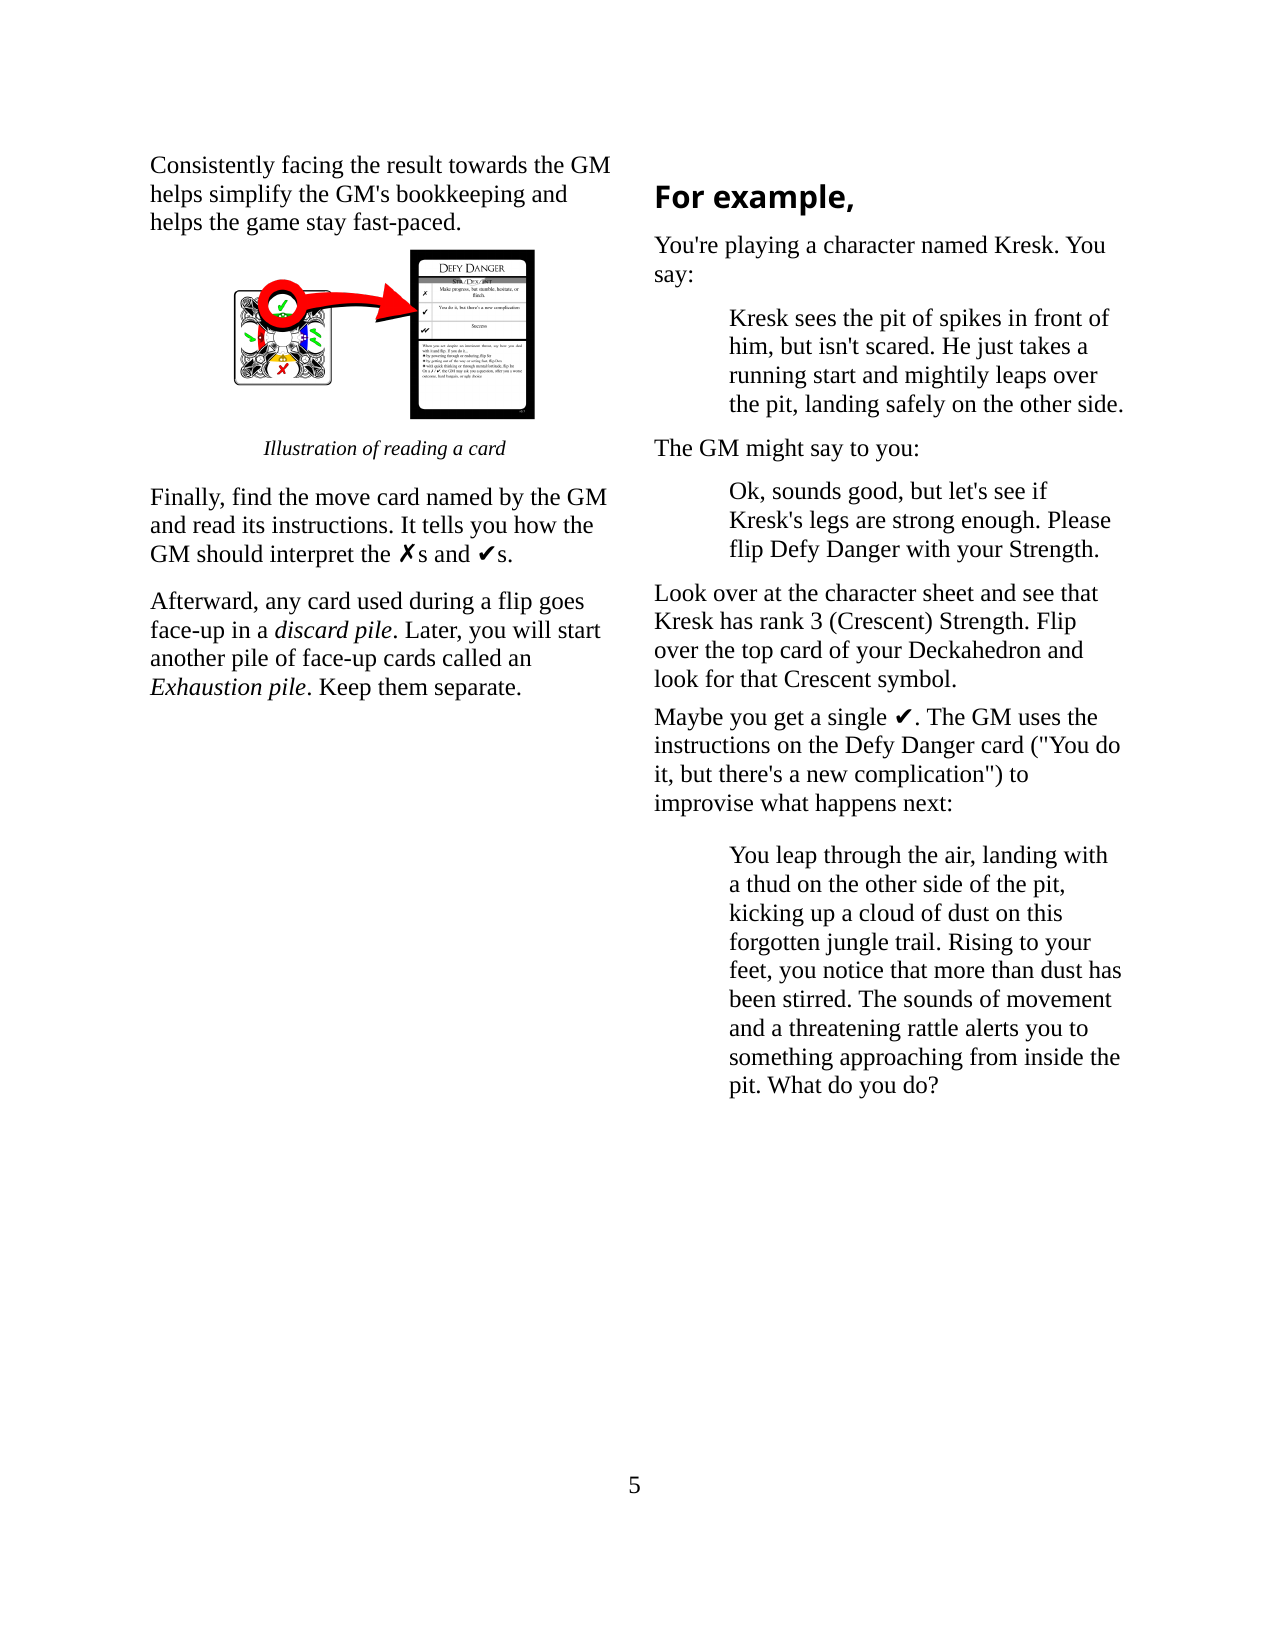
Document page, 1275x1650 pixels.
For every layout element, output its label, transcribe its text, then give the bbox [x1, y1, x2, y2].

text You're playing a character named Kresk. You say: [654, 230, 1125, 288]
text Finally, find the move card named by the GM and read its instructions. It tells you how the GM should interpret the ✗s and ✔s. [150, 482, 621, 568]
text You leap through the air, landing with a thud on the other side of the pit, kicking up a cloud of dust on this forgotten jungle trail. Rising to your feet, you notice that more than dust has been stirred. The sounds of movement and a threatening rattle alerts you to something approaching from inside the pit. What do you do? [729, 841, 1125, 1099]
text Maybe you get a single ✔. The GM uses the instructions on the Defy Danger card ("You do it, but there's a new complication") to improvise what happens next: [654, 702, 1125, 817]
text Look over at the character sheet and see that Kresk has rank 3 (Crescent) Strength. Flip over the top card of your Deckahedron and look for that Crescent symbol. [654, 578, 1125, 693]
text Ok, sounds good, but let's see if Kresk's legs are strong enough. Please flip Defy Danger with your Strength. [729, 476, 1125, 563]
text Illustration of reading a card [150, 436, 621, 460]
text The GM might say to you: [654, 433, 1125, 461]
picture [198, 245, 573, 424]
text Consistently facing the result towards the GM helps simplify the GM's bookkeeping and helps the game stay fast-paced. [150, 150, 621, 236]
text Kresk sees the pit of spikes in front of him, but isn't scared. He just takes a running start and mightily leaps over the pit, landing safely on the other side. [729, 303, 1125, 418]
text Afterward, any card used during a flip goes face-up in a discard pile. Later, you will start another pile of face-up cards called an Exhaustion pile. Keep them separate. [150, 586, 621, 701]
subtitle For example, [654, 175, 1125, 218]
